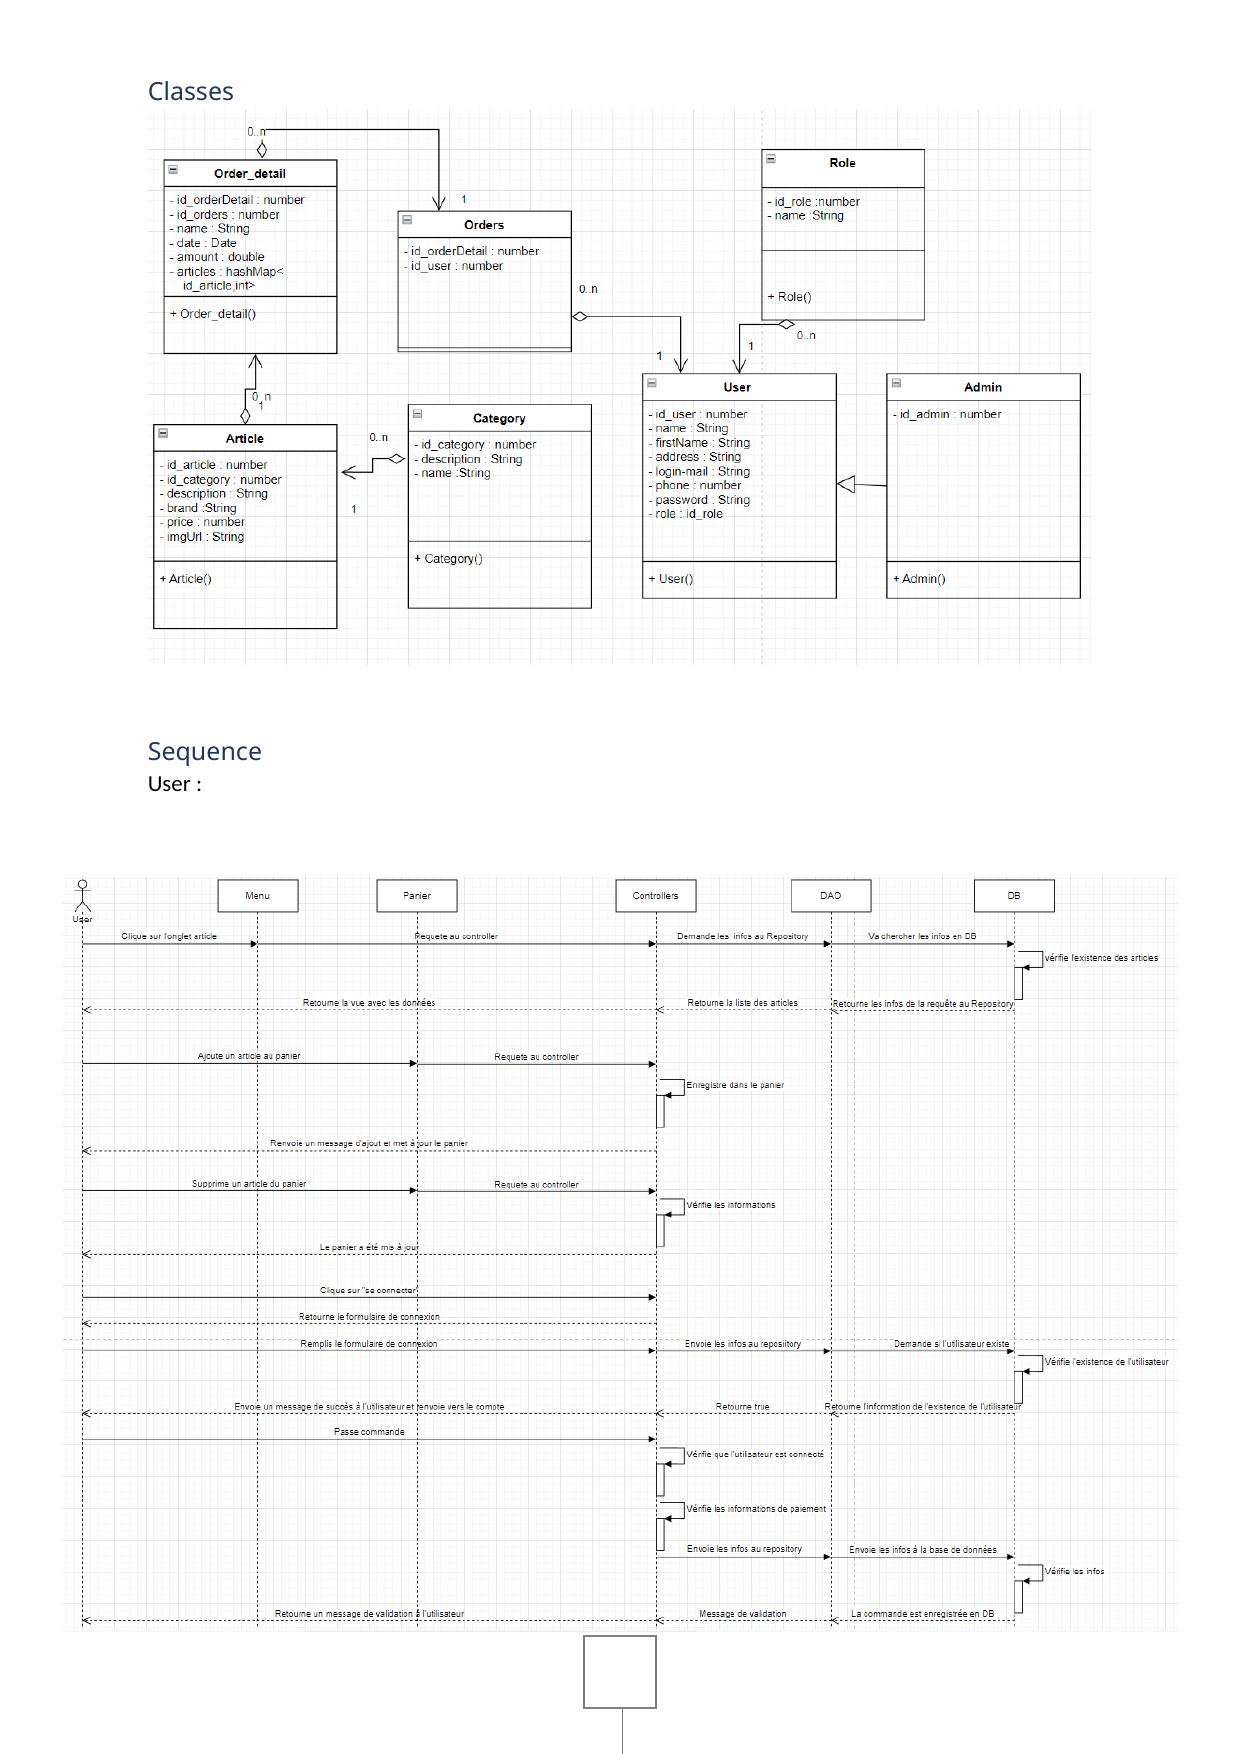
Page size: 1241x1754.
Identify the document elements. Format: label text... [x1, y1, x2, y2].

subtitle Sequence [148, 733, 1093, 767]
subtitle Classes [148, 74, 1093, 108]
text User : [148, 769, 1093, 797]
